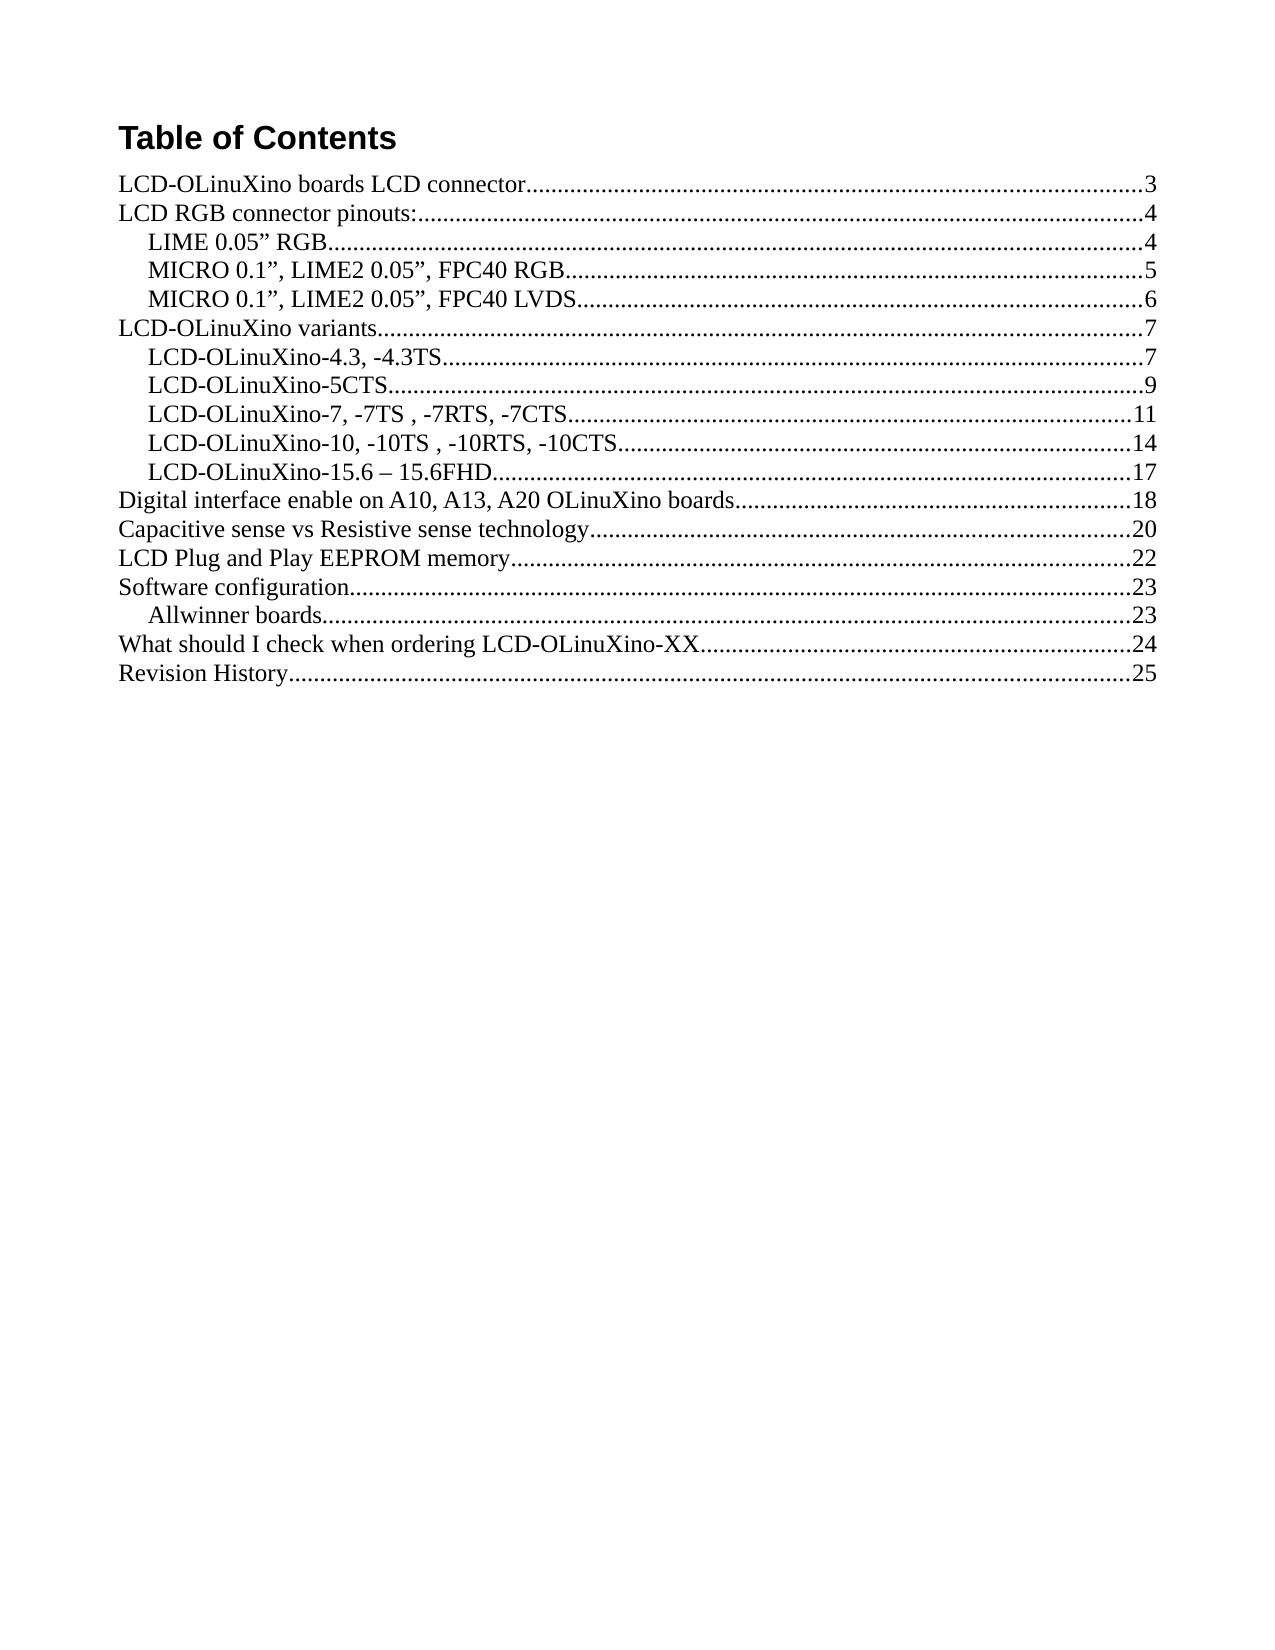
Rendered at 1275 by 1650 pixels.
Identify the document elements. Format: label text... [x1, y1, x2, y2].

text LCD-OLinuXino-7, -7TS , -7RTS, -7CTS 11 [148, 399, 1157, 428]
text Digital interface enable on A10, A13, A20 OLinuXino boards 18 [118, 485, 1157, 514]
text LCD-OLinuXino-10, -10TS , -10RTS, -10CTS 14 [148, 428, 1157, 457]
text Revision History 25 [118, 658, 1157, 687]
text LIME 0.05” RGB 4 [148, 227, 1157, 255]
text MICRO 0.1”, LIME2 0.05”, FPC40 LVDS 6 [148, 284, 1157, 313]
text LCD-OLinuXino boards LCD connector 3 [118, 169, 1157, 198]
text What should I check when ordering LCD-OLinuXino-XX 24 [118, 629, 1157, 658]
text LCD-OLinuXino-5CTS 9 [148, 370, 1157, 399]
text LCD RGB connector pinouts: 4 [118, 198, 1157, 227]
text Allwinner boards 23 [148, 600, 1157, 629]
text Capacitive sense vs Resistive sense technology 20 [118, 514, 1157, 543]
text LCD Plug and Play EEPROM memory 22 [118, 543, 1157, 572]
text LCD-OLinuXino-4.3, -4.3TS 7 [148, 342, 1157, 370]
text MICRO 0.1”, LIME2 0.05”, FPC40 RGB 5 [148, 255, 1157, 284]
text LCD-OLinuXino-15.6 – 15.6FHD 17 [148, 457, 1157, 485]
text Software configuration 23 [118, 572, 1157, 600]
subtitle Table of Contents [118, 118, 1157, 157]
text LCD-OLinuXino variants 7 [118, 313, 1157, 342]
